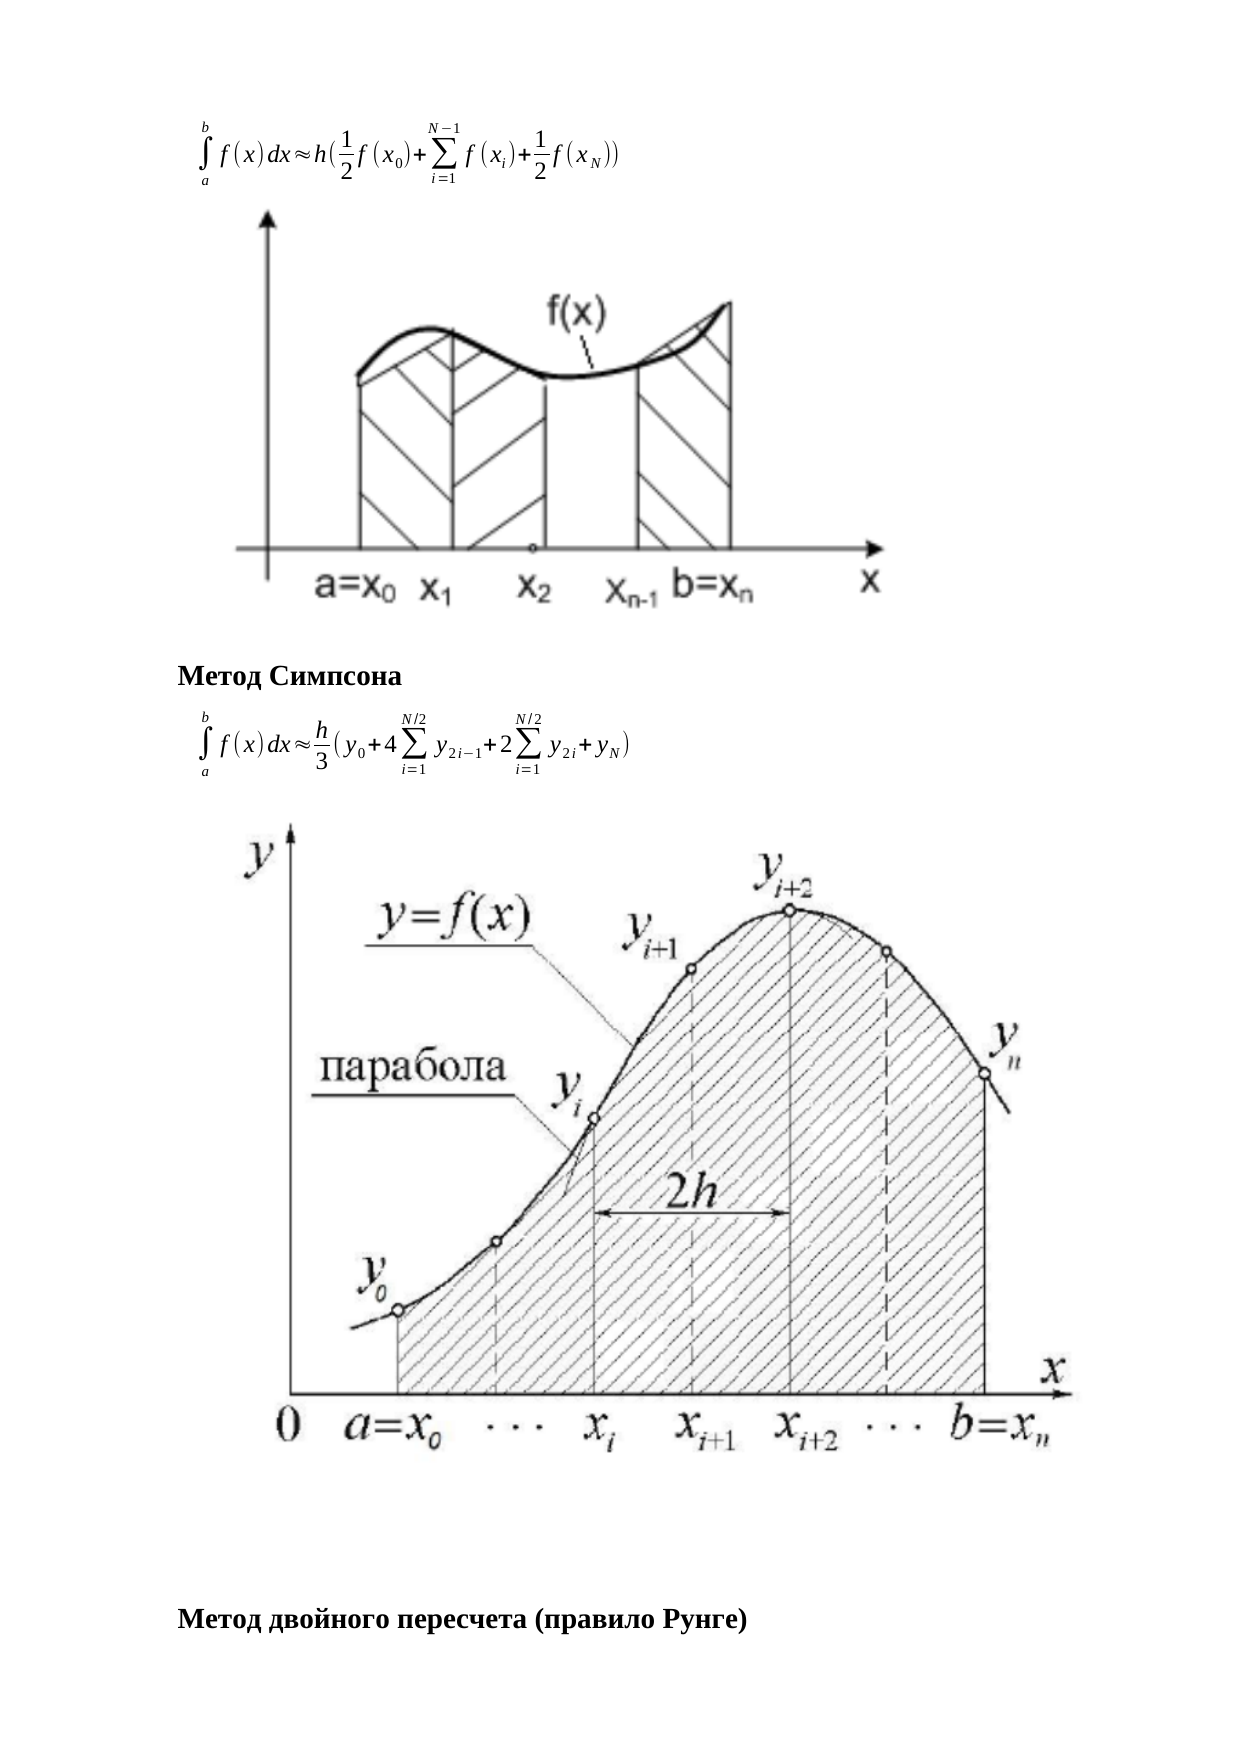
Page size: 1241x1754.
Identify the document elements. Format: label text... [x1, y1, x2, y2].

picture [226, 796, 1103, 1478]
picture [219, 202, 899, 610]
list Метод Симпсона [177, 658, 1152, 692]
list Метод двойного пересчета (правило Рунге) [177, 1601, 1152, 1635]
